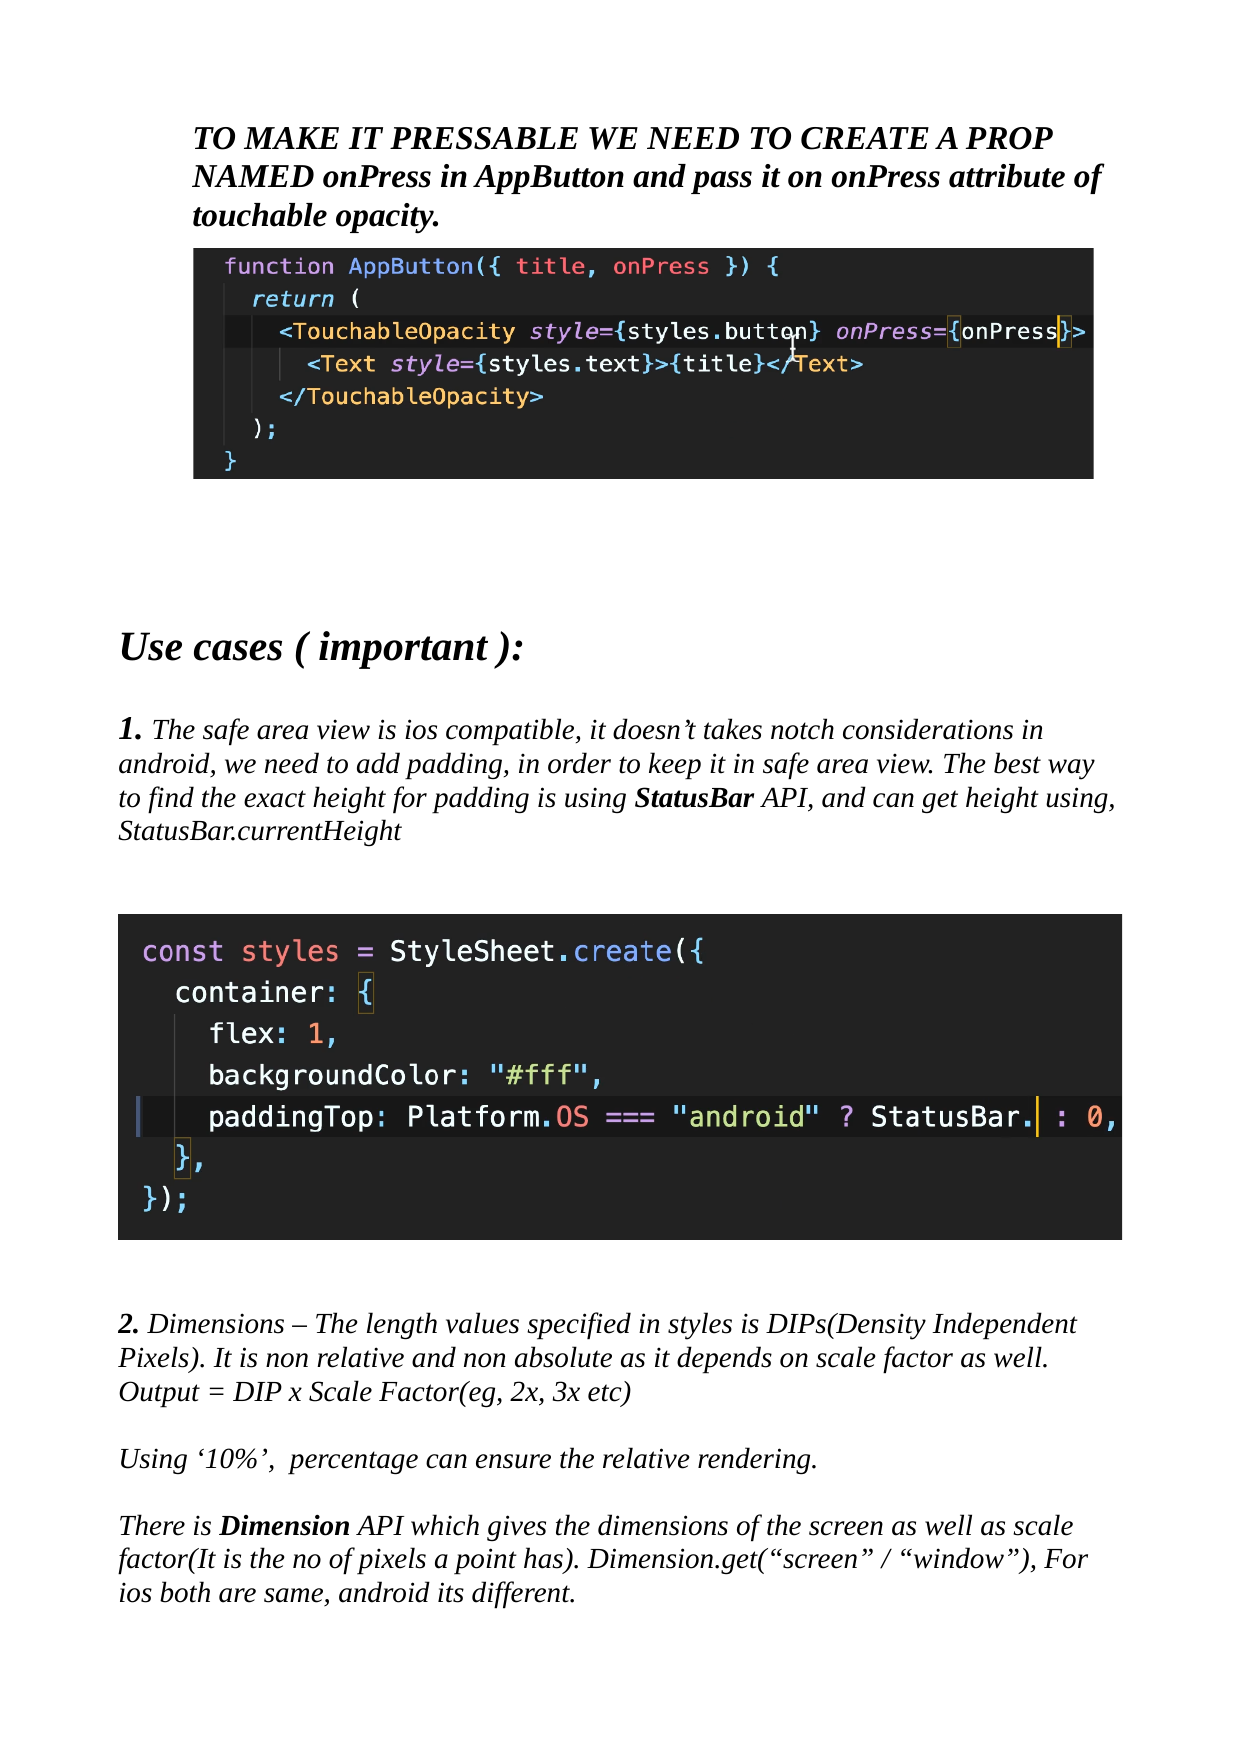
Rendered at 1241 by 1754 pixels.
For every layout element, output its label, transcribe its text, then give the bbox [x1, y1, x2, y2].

text Use cases ( important ): [118, 622, 1122, 670]
text 2. Dimensions – The length values specified in styles is DIPs(Density Independent Pixels). It is non relative and non absolute as it depends on scale factor as well. Output = DIP x Scale Factor(eg, 2x, 3x etc) [118, 1307, 1122, 1407]
text TO MAKE IT PRESSABLE WE NEED TO CREATE A PROP NAMED onPress in AppButton and pass it on onPress attribute of touchable opacity. [192, 118, 1122, 233]
text There is Dimension API which gives the dimensions of the screen as well as scale factor(It is the no of pixels a point has). Dimension.get(“screen” / “window”), For ios both are same, android its different. [118, 1508, 1122, 1608]
text Using ‘10%’, percentage can ensure the relative rendering. [118, 1441, 1122, 1474]
picture [193, 248, 1094, 479]
text 1. The safe area view is ios compatible, it doesn’t takes notch considerations in android, we need to add padding, in order to keep it in safe area view. The best way to find the exact height for padding is using StatusBar API, and can get height using, StatusBar.currentHeight [118, 708, 1122, 847]
picture [118, 914, 1123, 1240]
